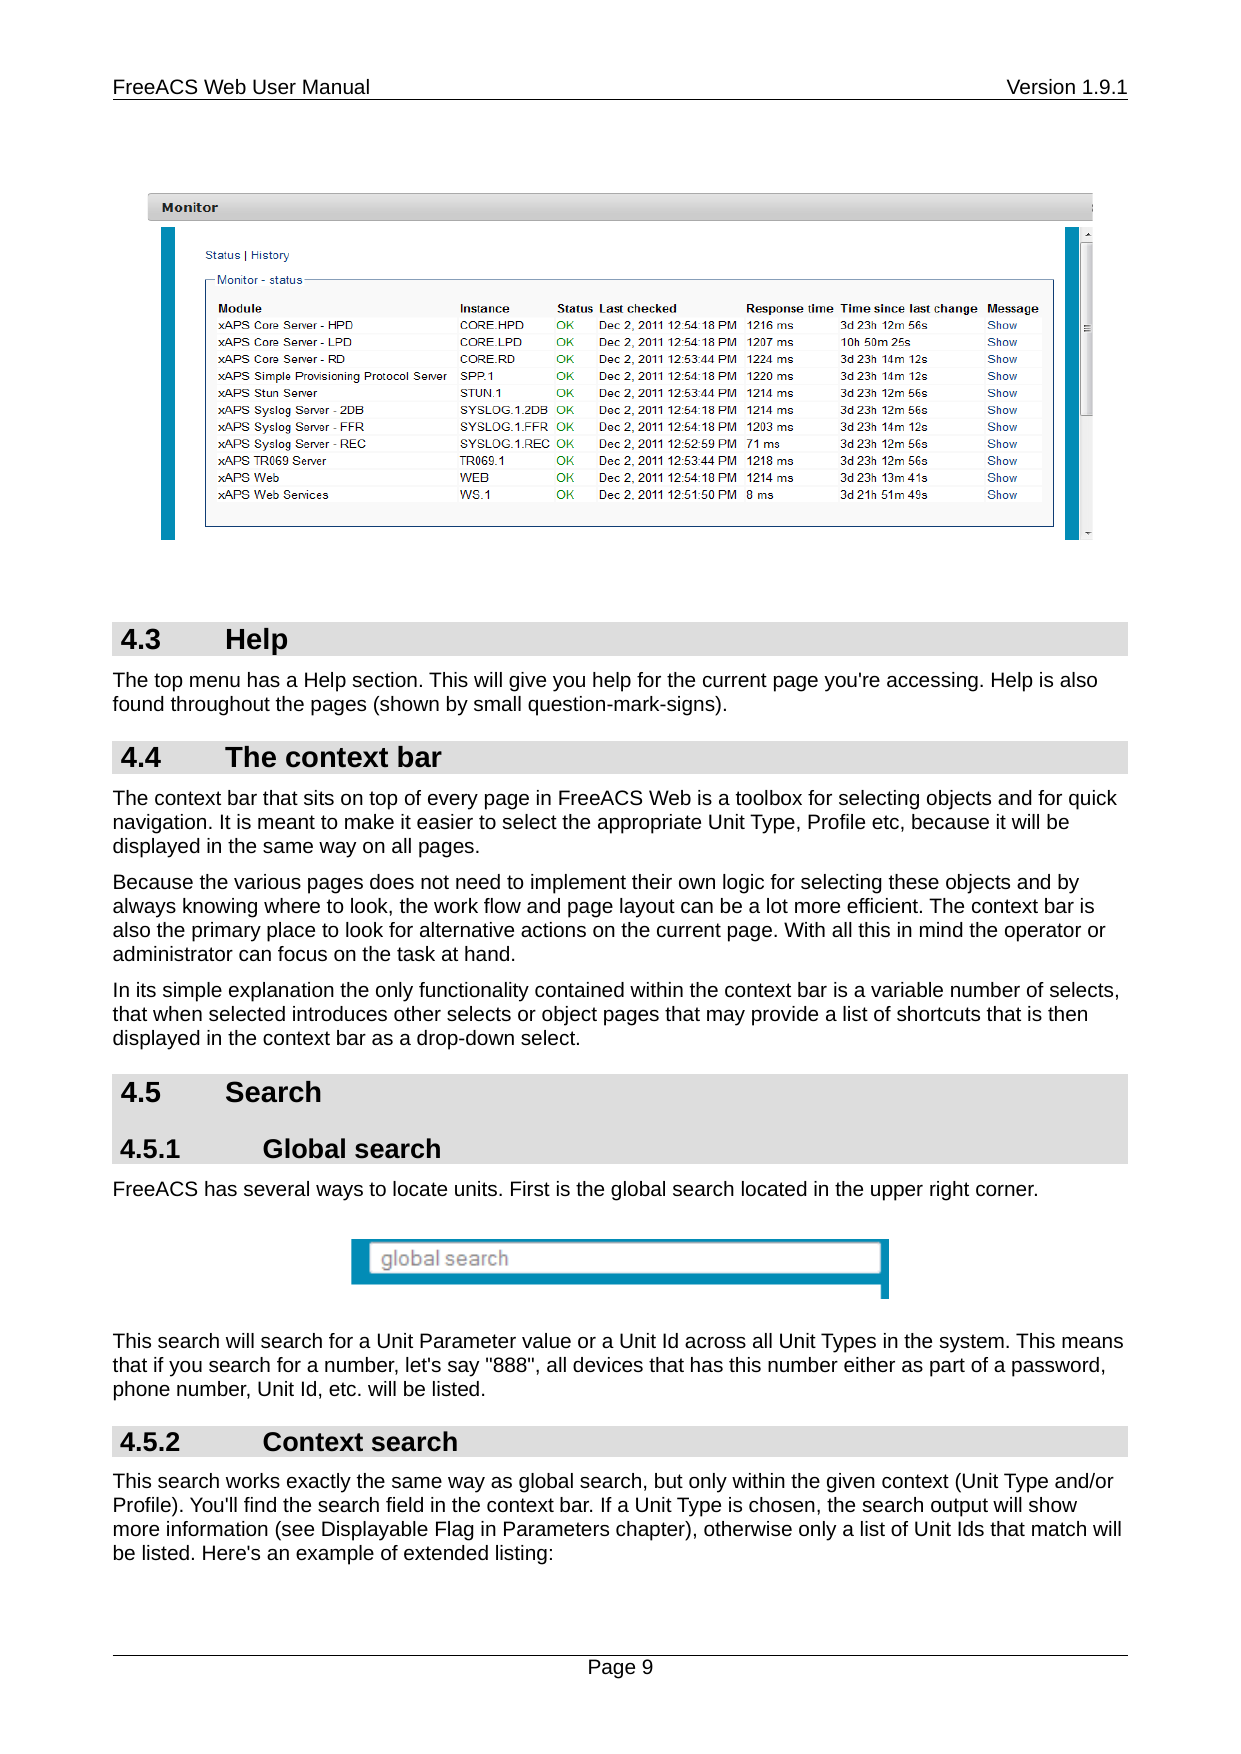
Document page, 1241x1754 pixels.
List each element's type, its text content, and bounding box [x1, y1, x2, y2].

subtitle The context bar [112, 741, 1128, 774]
text FreeACS has several ways to locate units. First is the global search located in the upper right corner. [112, 1176, 1128, 1200]
subtitle Help [112, 622, 1128, 656]
text The context bar that sits on top of every page in FreeACS Web is a toolbox for selecting objects and for quick navigation. It is meant to make it easier to select the appropriate Unit Type, Profile etc, because it will be displayed in the same way on all pages. [112, 786, 1128, 858]
text This search will search for a Unit Parameter value or a Unit Id across all Unit Types in the system. This means that if you search for a number, let's say "888", all devices that has this number either as part of a password, phone number, Unit Id, etc. will be listed. [112, 1212, 1128, 1401]
picture [147, 192, 1093, 544]
subtitle Search [112, 1074, 1128, 1108]
picture [370, 1242, 881, 1273]
subtitle Global search [112, 1133, 1128, 1164]
text In its simple explanation the only functionality contained within the context bar is a variable number of selects, that when selected introduces other selects or object pages that may provide a list of shortcuts that is then displayed in the context bar as a drop-down select. [112, 978, 1128, 1049]
picture [351, 1285, 881, 1299]
text The top menu has a Help section. This will give you help for the current page you're accessing. Help is also found throughout the pages (shown by small question-mark-signs). [112, 668, 1128, 716]
text This search works exactly the same way as global search, but only within the given context (Unit Type and/or Profile). You'll find the search field in the context bar. If a Unit Type is chosen, the search output will show more information (see Displayable Flag in Parameters chapter), otherwise only a list of Unit Ids that match will be listed. Here's an example of extended listing: [112, 1469, 1128, 1564]
text Because the various pages does not need to implement their own logic for selecting these objects and by always knowing where to look, the work flow and page layout can be a lot more efficient. The context bar is also the primary place to look for alternative actions on the current page. With all this in mind the operator or administrator can focus on the task at hand. [112, 870, 1128, 966]
subtitle Context search [112, 1426, 1128, 1457]
